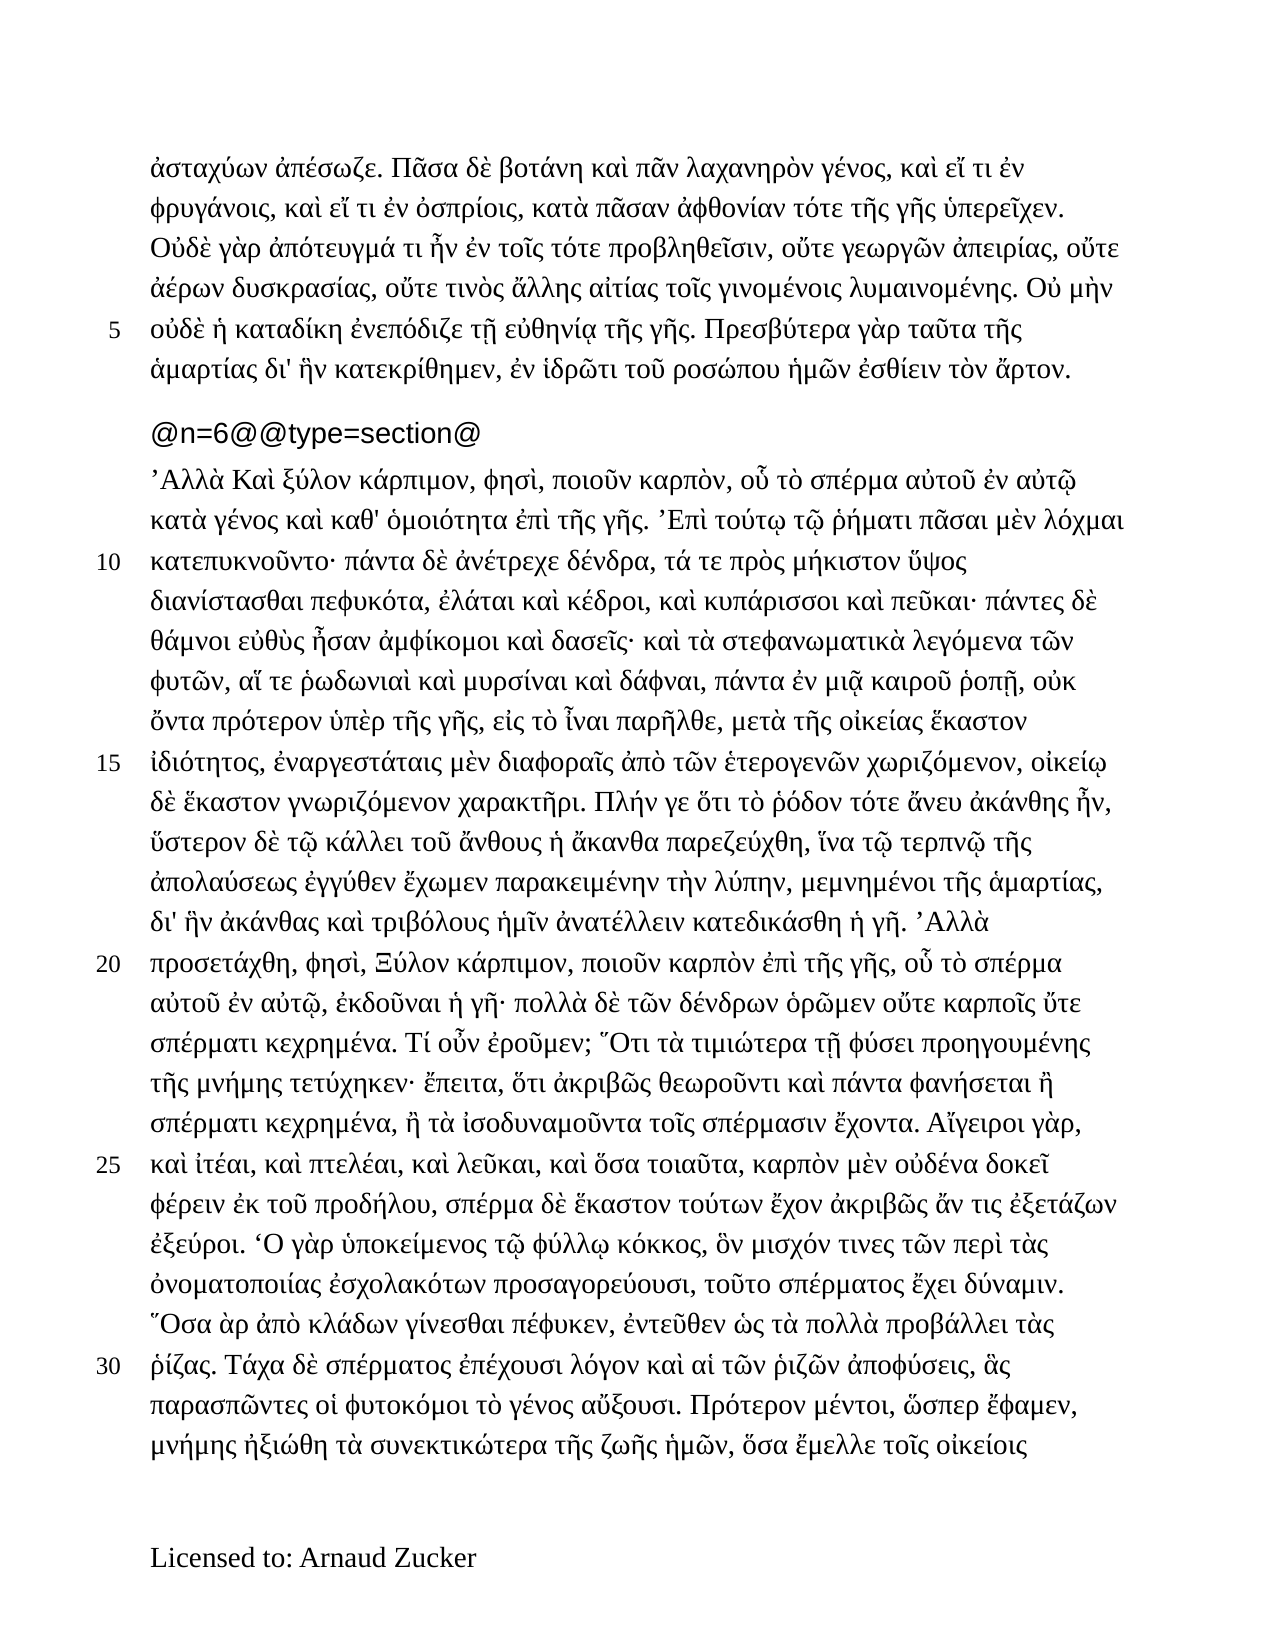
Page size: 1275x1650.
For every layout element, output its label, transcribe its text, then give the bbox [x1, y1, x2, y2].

subtitle @n=6@@type=section@ [150, 416, 1125, 450]
text ἀσταχύων ἀπέσωζε. Πᾶσα δὲ βοτάνη καὶ πᾶν λαχανηρὸν γένος, καὶ εἴ τι ἐν ϕρυγάνοις, καὶ εἴ τι ἐν ὀσπρίοις, κατὰ πᾶσαν ἀϕθονίαν τότε τῆς γῆς ὑπερεῖχεν. Οὐδὲ γὰρ ἀπότευγμά τι ἦν ἐν τοῖς τότε προβληθεῖσιν, οὔτε γεωργῶν ἀπειρίας, οὔτε ἀέρων δυσκρασίας, οὔτε τινὸς ἄλλης αἰτίας τοῖς γινομένοις λυμαινομένης. Οὐ μὴν οὐδὲ ἡ καταδίκη ἐνεπόδιζε τῇ εὐθηνίᾳ τῆς γῆς. Πρεσβύτερα γὰρ ταῦτα τῆς ἁμαρτίας δι' ἣν κατεκρίθημεν, ἐν ἱδρῶτι τοῦ ροσώπου ἡμῶν ἐσθίειν τὸν ἄρτον. [150, 150, 1125, 384]
text ’Αλλὰ Καὶ ξύλον κάρπιμον, ϕησὶ, ποιοῦν καρπὸν, οὗ τὸ σπέρμα αὐτοῦ ἐν αὐτῷ κατὰ γένος καὶ καθ' ὁμοιότητα ἐπὶ τῆς γῆς. ’Επὶ τούτῳ τῷ ῥήματι πᾶσαι μὲν λόχμαι κατεπυκνοῦντο· πάντα δὲ ἀνέτρεχε δένδρα, τά τε πρὸς μήκιστον ὕψος διανίστασθαι πεϕυκότα, ἐλάται καὶ κέδροι, καὶ κυπάρισσοι καὶ πεῦκαι· πάντες δὲ θάμνοι εὐθὺς ἦσαν ἀμϕίκομοι καὶ δασεῖς· καὶ τὰ στεϕανωματικὰ λεγόμενα τῶν ϕυτῶν, αἵ τε ῥωδωνιαὶ καὶ μυρσίναι καὶ δάϕναι, πάντα ἐν μιᾷ καιροῦ ῥοπῇ, οὐκ ὄντα πρότερον ὑπὲρ τῆς γῆς, εἰς τὸ ἶναι παρῆλθε, μετὰ τῆς οἰκείας ἕκαστον ἰδιότητος, ἐναργεστάταις μὲν διαϕοραῖς ἀπὸ τῶν ἑτερογενῶν χωριζόμενον, οἰκείῳ δὲ ἕκαστον γνωριζόμενον χαρακτῆρι. Πλήν γε ὅτι τὸ ῥόδον τότε ἄνευ ἀκάνθης ἦν, ὕστερον δὲ τῷ κάλλει τοῦ ἄνθους ἡ ἄκανθα παρεζεύχθη, ἵνα τῷ τερπνῷ τῆς ἀπολαύσεως ἐγγύθεν ἔχωμεν παρακειμένην τὴν λύπην, μεμνημένοι τῆς ἁμαρτίας, δι' ἣν ἀκάνθας καὶ τριβόλους ἡμῖν ἀνατέλλειν κατεδικάσθη ἡ γῆ. ’Αλλὰ προσετάχθη, ϕησὶ, Ξύλον κάρπιμον, ποιοῦν καρπὸν ἐπὶ τῆς γῆς, οὗ τὸ σπέρμα αὐτοῦ ἐν αὐτῷ, ἐκδοῦναι ἡ γῆ· πολλὰ δὲ τῶν δένδρων ὁρῶμεν οὔτε καρποῖς ὔτε σπέρματι κεχρημένα. Τί οὖν ἐροῦμεν; ῞Οτι τὰ τιμιώτερα τῇ ϕύσει προηγουμένης τῆς μνήμης τετύχηκεν· ἔπειτα, ὅτι ἀκριβῶς θεωροῦντι καὶ πάντα ϕανήσεται ἢ σπέρματι κεχρημένα, ἢ τὰ ἰσοδυναμοῦντα τοῖς σπέρμασιν ἔχοντα. Αἴγειροι γὰρ, καὶ ἰτέαι, καὶ πτελέαι, καὶ λεῦκαι, καὶ ὅσα τοιαῦτα, καρπὸν μὲν οὐδένα δοκεῖ ϕέρειν ἐκ τοῦ προδήλου, σπέρμα δὲ ἕκαστον τούτων ἔχον ἀκριβῶς ἄν τις ἐξετάζων ἐξεύροι. ‘Ο γὰρ ὑποκείμενος τῷ ϕύλλῳ κόκκος, ὃν μισχόν τινες τῶν περὶ τὰς ὀνοματοποιίας ἐσχολακότων προσαγορεύουσι, τοῦτο σπέρματος ἔχει δύναμιν. ῞Οσα ὰρ ἀπὸ κλάδων γίνεσθαι πέϕυκεν, ἐντεῦθεν ὡς τὰ πολλὰ προβάλλει τὰς ῥίζας. Τάχα δὲ σπέρματος ἐπέχουσι λόγον καὶ αἱ τῶν ῥιζῶν ἀποϕύσεις, ἃς παρασπῶντες οἱ ϕυτοκόμοι τὸ γένος αὔξουσι. Πρότερον μέντοι, ὥσπερ ἔϕαμεν, μνήμης ἠξιώθη τὰ συνεκτικώτερα τῆς ζωῆς ἡμῶν, ὅσα ἔμελλε τοῖς οἰκείοις [150, 462, 1125, 1461]
